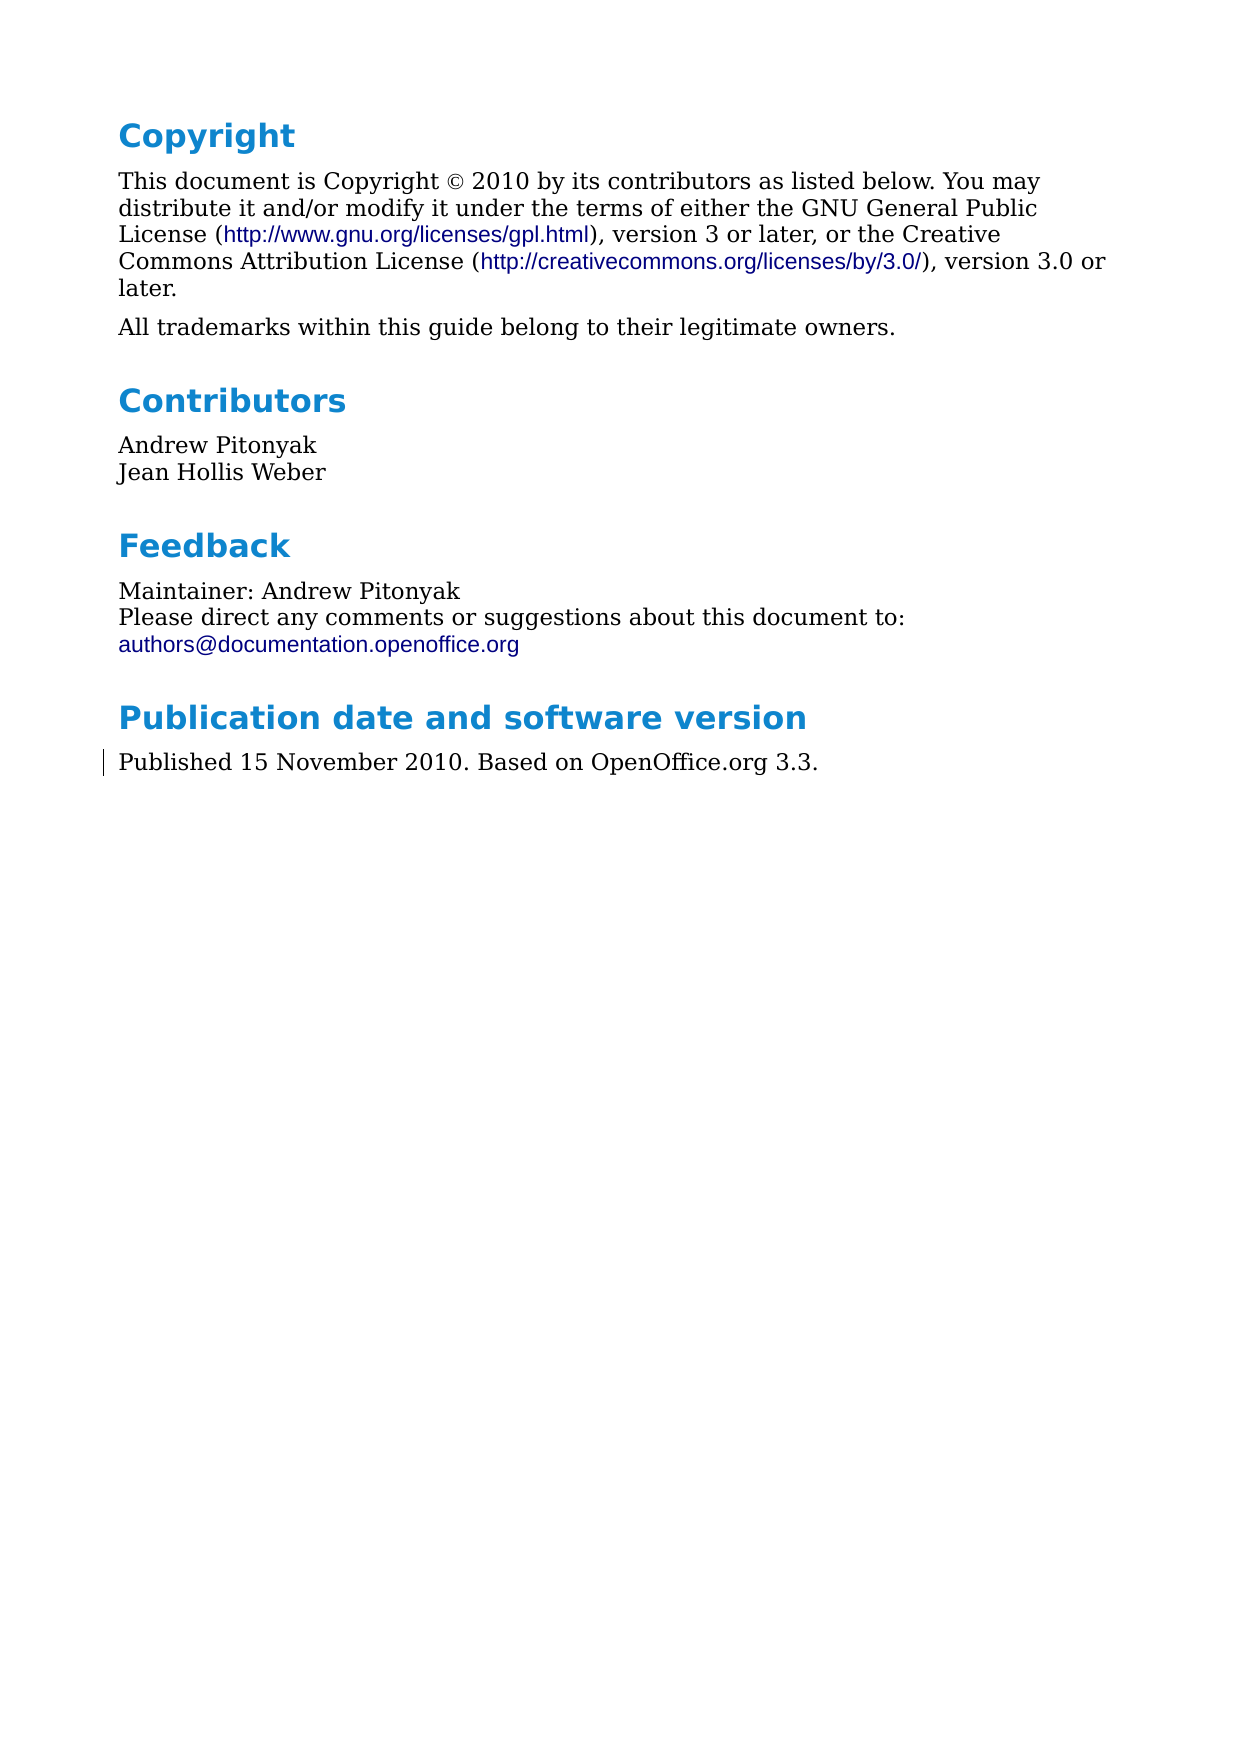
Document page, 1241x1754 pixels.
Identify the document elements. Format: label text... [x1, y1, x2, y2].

text Contributors [118, 383, 1122, 420]
text Published 15 November 2010. Based on OpenOffice.org 3.3. [118, 749, 1122, 776]
text Maintainer: Andrew Pitonyak Please direct any comments or suggestions about this document to: authors@documentation.openoffice.org [118, 578, 1122, 657]
text Andrew Pitonyak Jean Hollis Weber [118, 433, 1122, 486]
text All trademarks within this guide belong to their legitimate owners. [118, 314, 1122, 341]
text Publication date and software version [118, 699, 1122, 737]
text This document is Copyright © 2010 by its contributors as listed below. You may distribute it and/or modify it under the terms of either the GNU General Public License (http://www.gnu.org/licenses/gpl.html), version 3 or later, or the Creative Commons Attribution License (http://creativecommons.org/licenses/by/3.0/), version 3.0 or later. [118, 168, 1122, 302]
text Copyright [118, 118, 1122, 156]
text Feedback [118, 528, 1122, 565]
